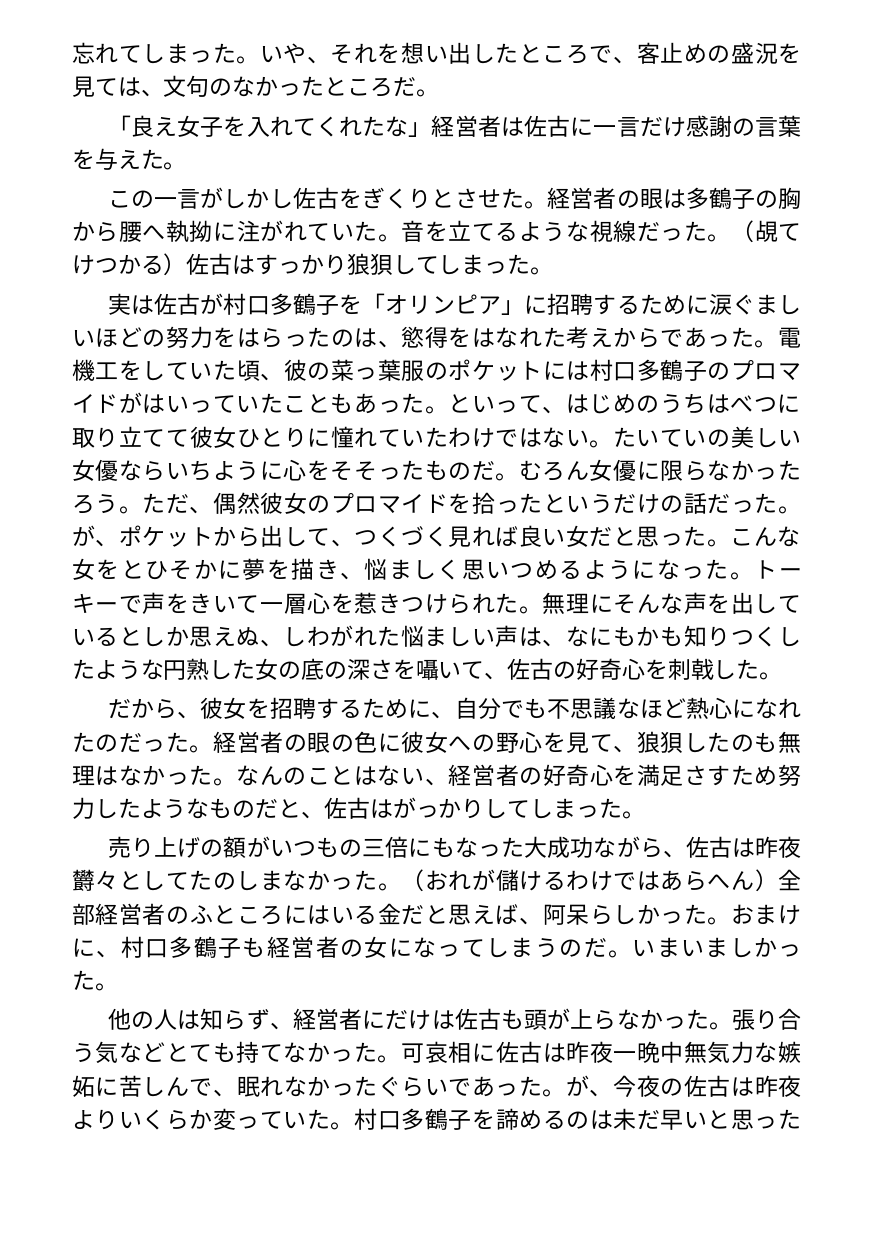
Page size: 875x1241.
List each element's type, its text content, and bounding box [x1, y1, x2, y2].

text だから、彼女を招聘するために、自分でも不思議なほど熱心になれたのだった。経営者の眼の色に彼女への野心を見て、狼狽したのも無理はなかった。なんのことはない、経営者の好奇心を満足さすため努力したようなものだと、佐古はがっかりしてしまった。 [72, 691, 802, 824]
text 「良え女子を入れてくれたな」経営者は佐古に一言だけ感謝の言葉を与えた。 [72, 108, 802, 175]
text 他の人は知らず、経営者にだけは佐古も頭が上らなかった。張り合う気などとても持てなかった。可哀相に佐古は昨夜一晩中無気力な嫉妬に苦しんで、眠れなかったぐらいであった。が、今夜の佐古は昨夜よりいくらか変っていた。村口多鶴子を諦めるのは未だ早いと思った [72, 1002, 802, 1135]
text 忘れてしまった。いや、それを想い出したところで、客止めの盛況を見ては、文句のなかったところだ。 [72, 36, 802, 102]
text この一言がしかし佐古をぎくりとさせた。経営者の眼は多鶴子の胸から腰へ執拗に注がれていた。音を立てるような視線だった。（覘てけつかる）佐古はすっかり狼狽してしまった。 [72, 181, 802, 281]
text 売り上げの額がいつもの三倍にもなった大成功ながら、佐古は昨夜欝々としてたのしまなかった。（おれが儲けるわけではあらへん）全部経営者のふところにはいる金だと思えば、阿呆らしかった。おまけに、村口多鶴子も経営者の女になってしまうのだ。いまいましかった。 [72, 830, 802, 996]
text 実は佐古が村口多鶴子を「オリンピア」に招聘するために涙ぐましいほどの努力をはらったのは、慾得をはなれた考えからであった。電機工をしていた頃、彼の菜っ葉服のポケットには村口多鶴子のプロマイドがはいっていたこともあった。といって、はじめのうちはべつに取り立てて彼女ひとりに憧れていたわけではない。たいていの美しい女優ならいちように心をそそったものだ。むろん女優に限らなかったろう。ただ、偶然彼女のプロマイドを拾ったというだけの話だった。が、ポケットから出して、つくづく見れば良い女だと思った。こんな女をとひそかに夢を描き、悩ましく思いつめるようになった。トーキーで声をきいて一層心を惹きつけられた。無理にそんな声を出しているとしか思えぬ、しわがれた悩ましい声は、なにもかも知りつくしたような円熟した女の底の深さを囁いて、佐古の好奇心を刺戟した。 [72, 286, 802, 685]
